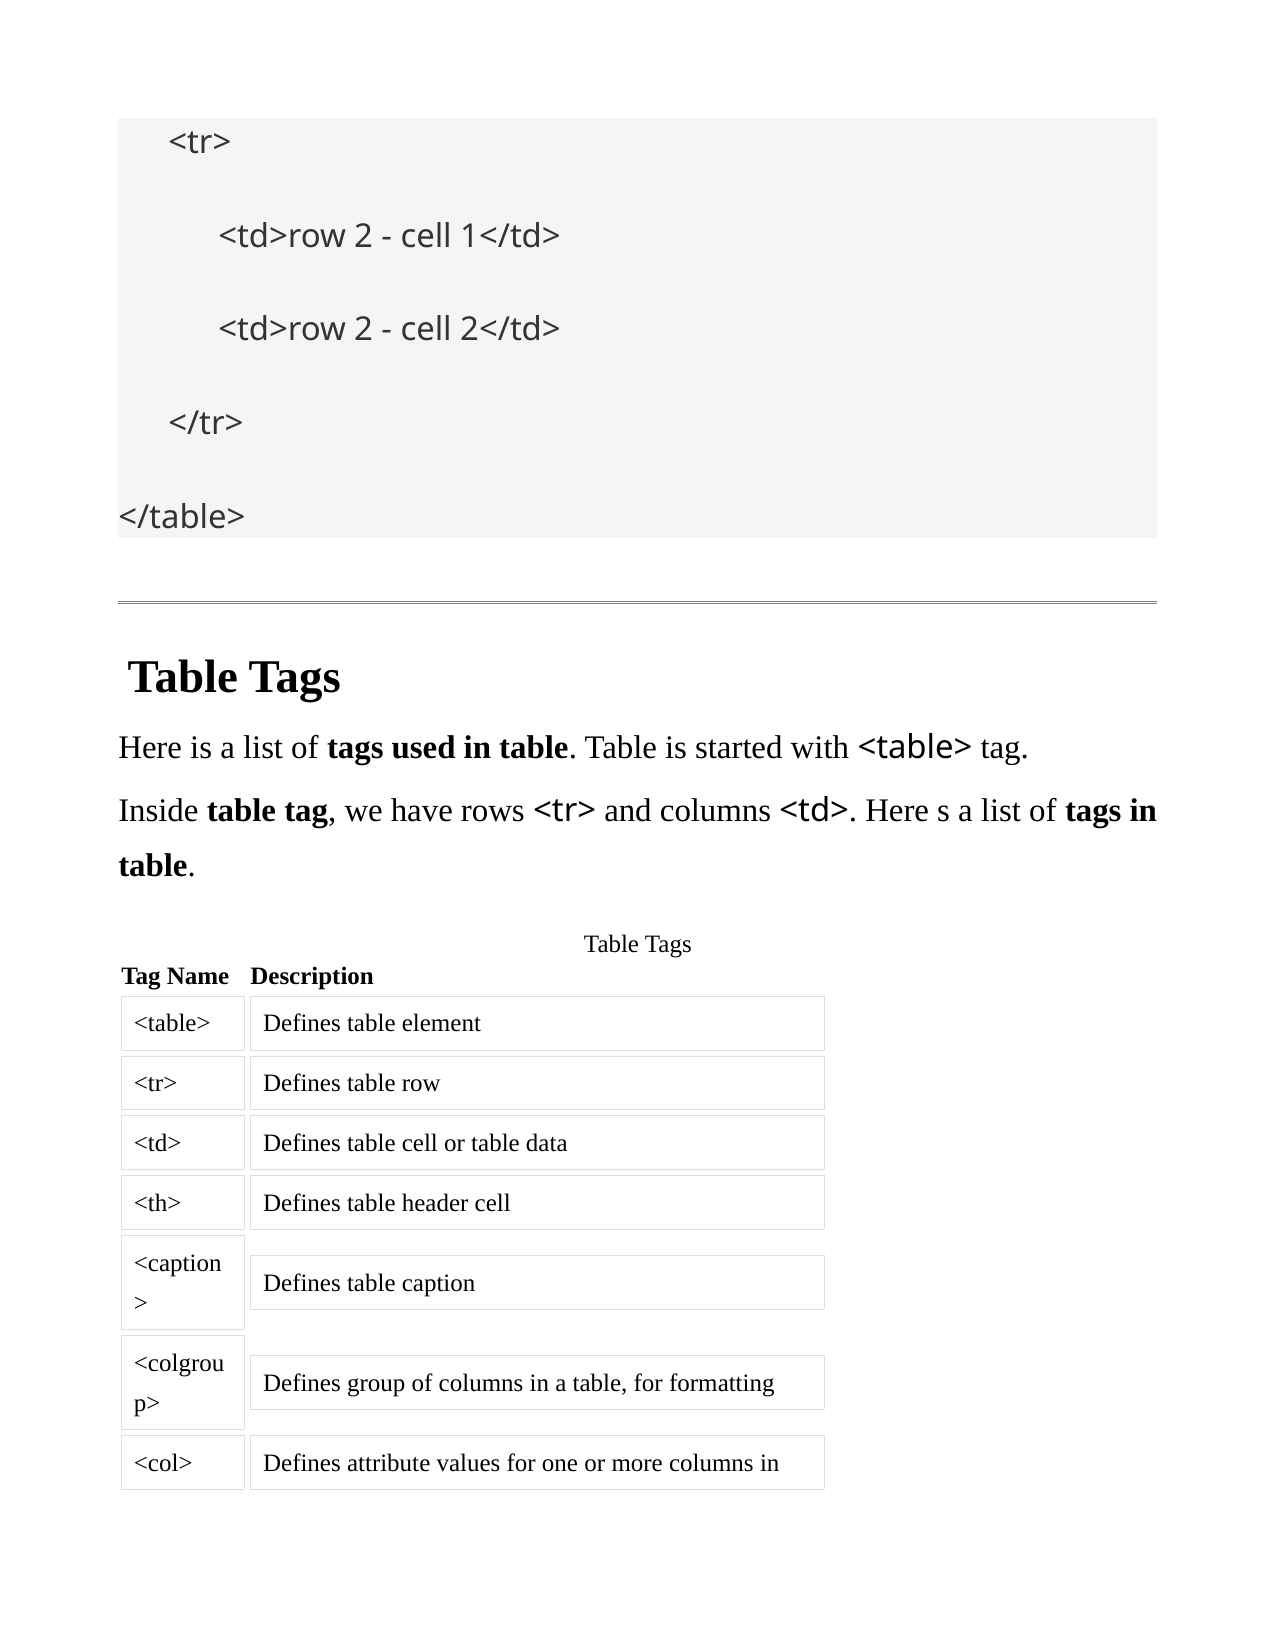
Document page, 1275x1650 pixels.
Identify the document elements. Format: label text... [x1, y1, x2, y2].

text Here is a list of tags used in table. Table is started with <table> tag. Inside table tag, we have rows <tr> and columns <td>. Here s a list of tags in table. [118, 723, 1157, 883]
table_cell Defines table element [247, 993, 827, 1053]
table_cell <caption> [118, 1232, 247, 1332]
table_cell Defines table row [247, 1053, 827, 1112]
table_header Tag Name [118, 958, 247, 993]
table_cell <table> [118, 993, 247, 1053]
table_cell <td> [118, 1113, 247, 1172]
table_cell Defines attribute values for one or more columns in [247, 1432, 827, 1492]
text <td>row 2 - cell 1</td> [118, 212, 1157, 257]
table_cell <tr> [118, 1053, 247, 1112]
table_cell Defines group of columns in a table, for formatting [247, 1332, 827, 1432]
table_cell Defines table caption [247, 1232, 827, 1332]
table_cell <col> [118, 1432, 247, 1492]
table_header Description [247, 958, 827, 993]
subtitle Table Tags [118, 649, 1157, 702]
table_cell <colgroup> [118, 1332, 247, 1432]
table_cell Defines table header cell [247, 1172, 827, 1232]
text </table> [118, 493, 1157, 538]
text Table Tags [118, 929, 1157, 958]
text <tr> [118, 118, 1157, 163]
text <td>row 2 - cell 2</td> [118, 306, 1157, 350]
text </tr> [118, 399, 1157, 444]
table_cell <th> [118, 1172, 247, 1232]
table_cell Defines table cell or table data [247, 1113, 827, 1172]
